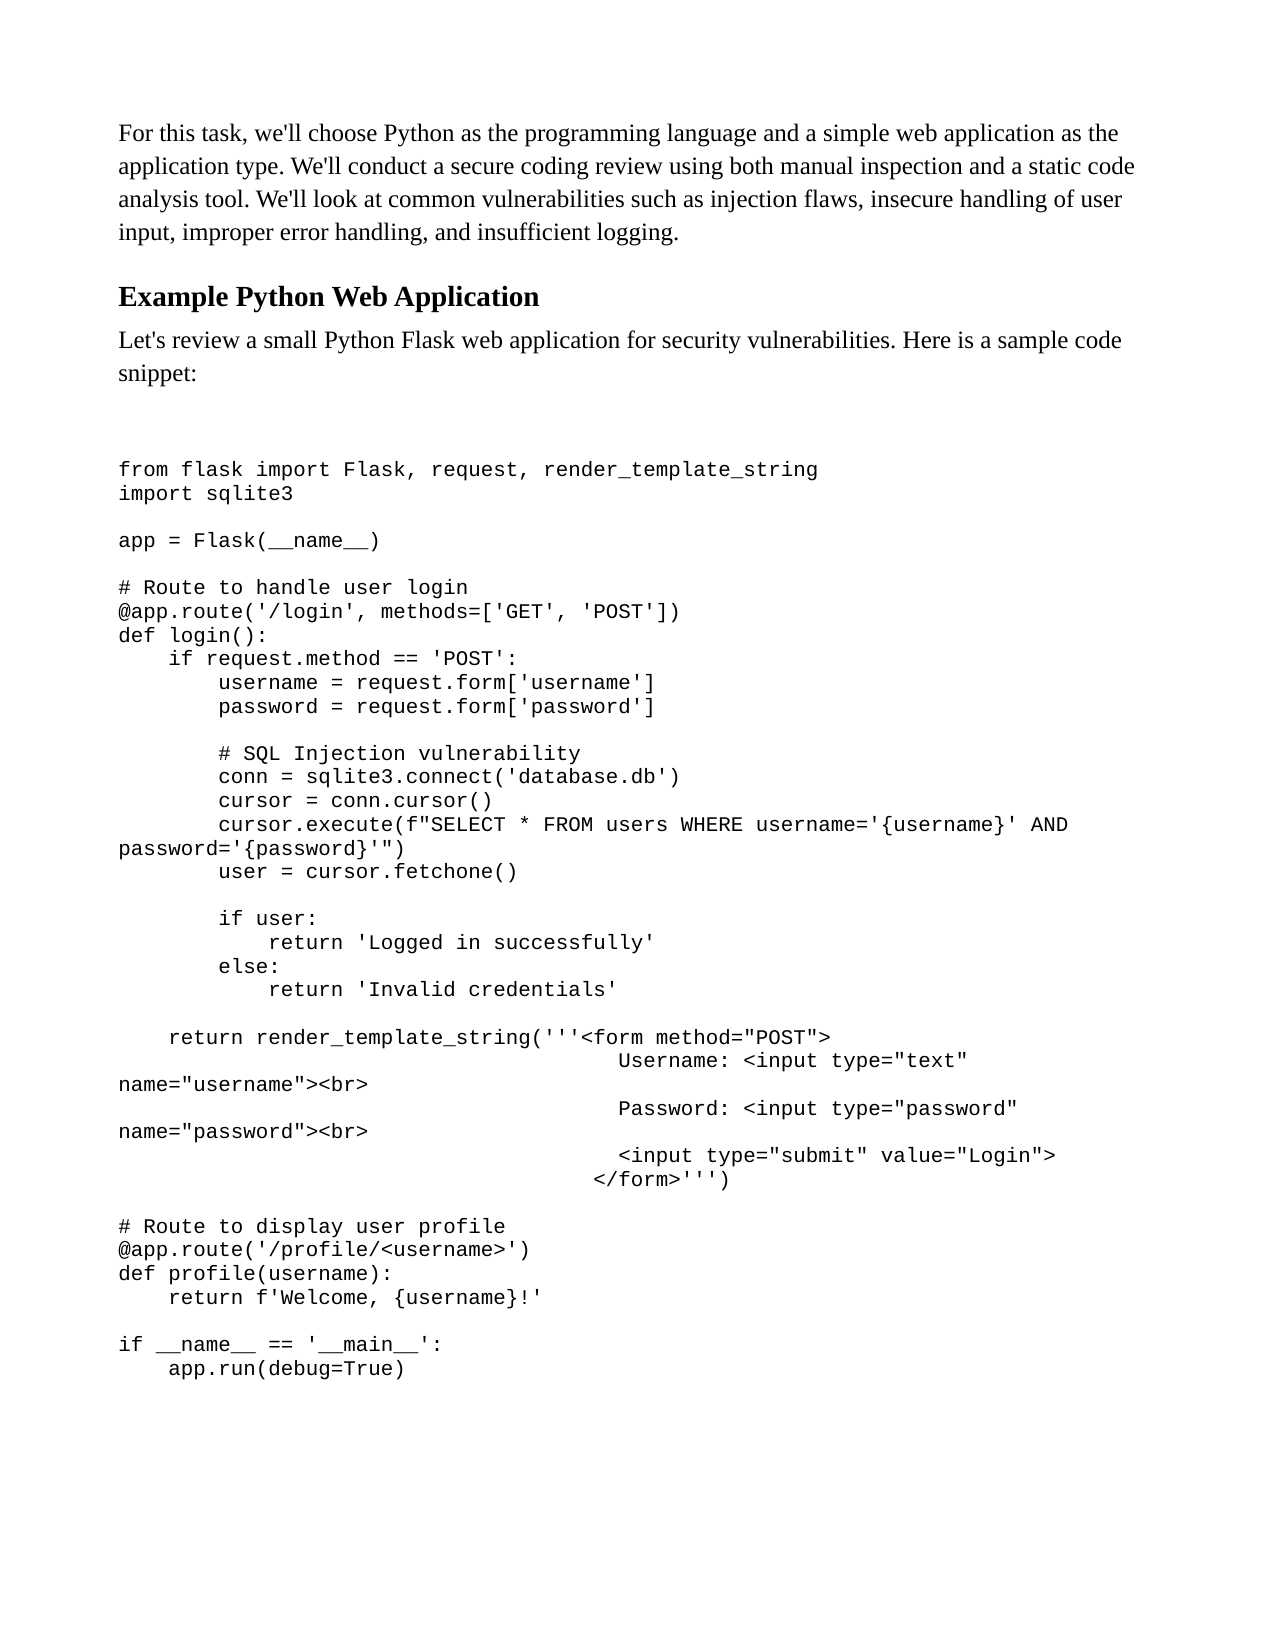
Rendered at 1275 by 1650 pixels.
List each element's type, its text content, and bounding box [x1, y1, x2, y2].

text if __name__ == '__main__': [118, 1334, 1157, 1358]
text <input type="submit" value="Login"> [118, 1145, 1157, 1168]
text def profile(username): [118, 1263, 1157, 1287]
text user = cursor.fetchone() [118, 861, 1157, 885]
text Username: <input type="text" name="username"><br> [118, 1050, 1157, 1098]
text @app.route('/profile/<username>') [118, 1239, 1157, 1263]
text if user: [118, 908, 1157, 932]
text app.run(debug=True) [118, 1358, 1157, 1381]
text return 'Invalid credentials' [118, 979, 1157, 1003]
text return 'Logged in successfully' [118, 932, 1157, 956]
subtitle Example Python Web Application [118, 279, 1157, 313]
text if request.method == 'POST': [118, 648, 1157, 672]
text from flask import Flask, request, render_template_string [118, 459, 1157, 483]
text username = request.form['username'] [118, 672, 1157, 696]
text cursor.execute(f"SELECT * FROM users WHERE username='{username}' AND password='{password}'") [118, 814, 1157, 861]
text Password: <input type="password" name="password"><br> [118, 1098, 1157, 1145]
text app = Flask(__name__) [118, 530, 1157, 554]
text return render_template_string('''<form method="POST"> [118, 1027, 1157, 1050]
text For this task, we'll choose Python as the programming language and a simple web application as the application type. We'll conduct a secure coding review using both manual inspection and a static code analysis tool. We'll look at common vulnerabilities such as injection flaws, insecure handling of user input, improper error handling, and insufficient logging. [118, 118, 1157, 246]
text else: [118, 956, 1157, 979]
text </form>''') [118, 1168, 1157, 1192]
text @app.route('/login', methods=['GET', 'POST']) [118, 601, 1157, 625]
text conn = sqlite3.connect('database.db') [118, 767, 1157, 790]
text # Route to handle user login [118, 577, 1157, 601]
text # SQL Injection vulnerability [118, 743, 1157, 767]
text return f'Welcome, {username}!' [118, 1287, 1157, 1310]
text cursor = conn.cursor() [118, 790, 1157, 814]
text password = request.form['password'] [118, 696, 1157, 719]
text import sqlite3 [118, 483, 1157, 506]
text def login(): [118, 625, 1157, 648]
text Let's review a small Python Flask web application for security vulnerabilities. Here is a sample code snippet: [118, 325, 1157, 387]
text # Route to display user profile [118, 1216, 1157, 1239]
